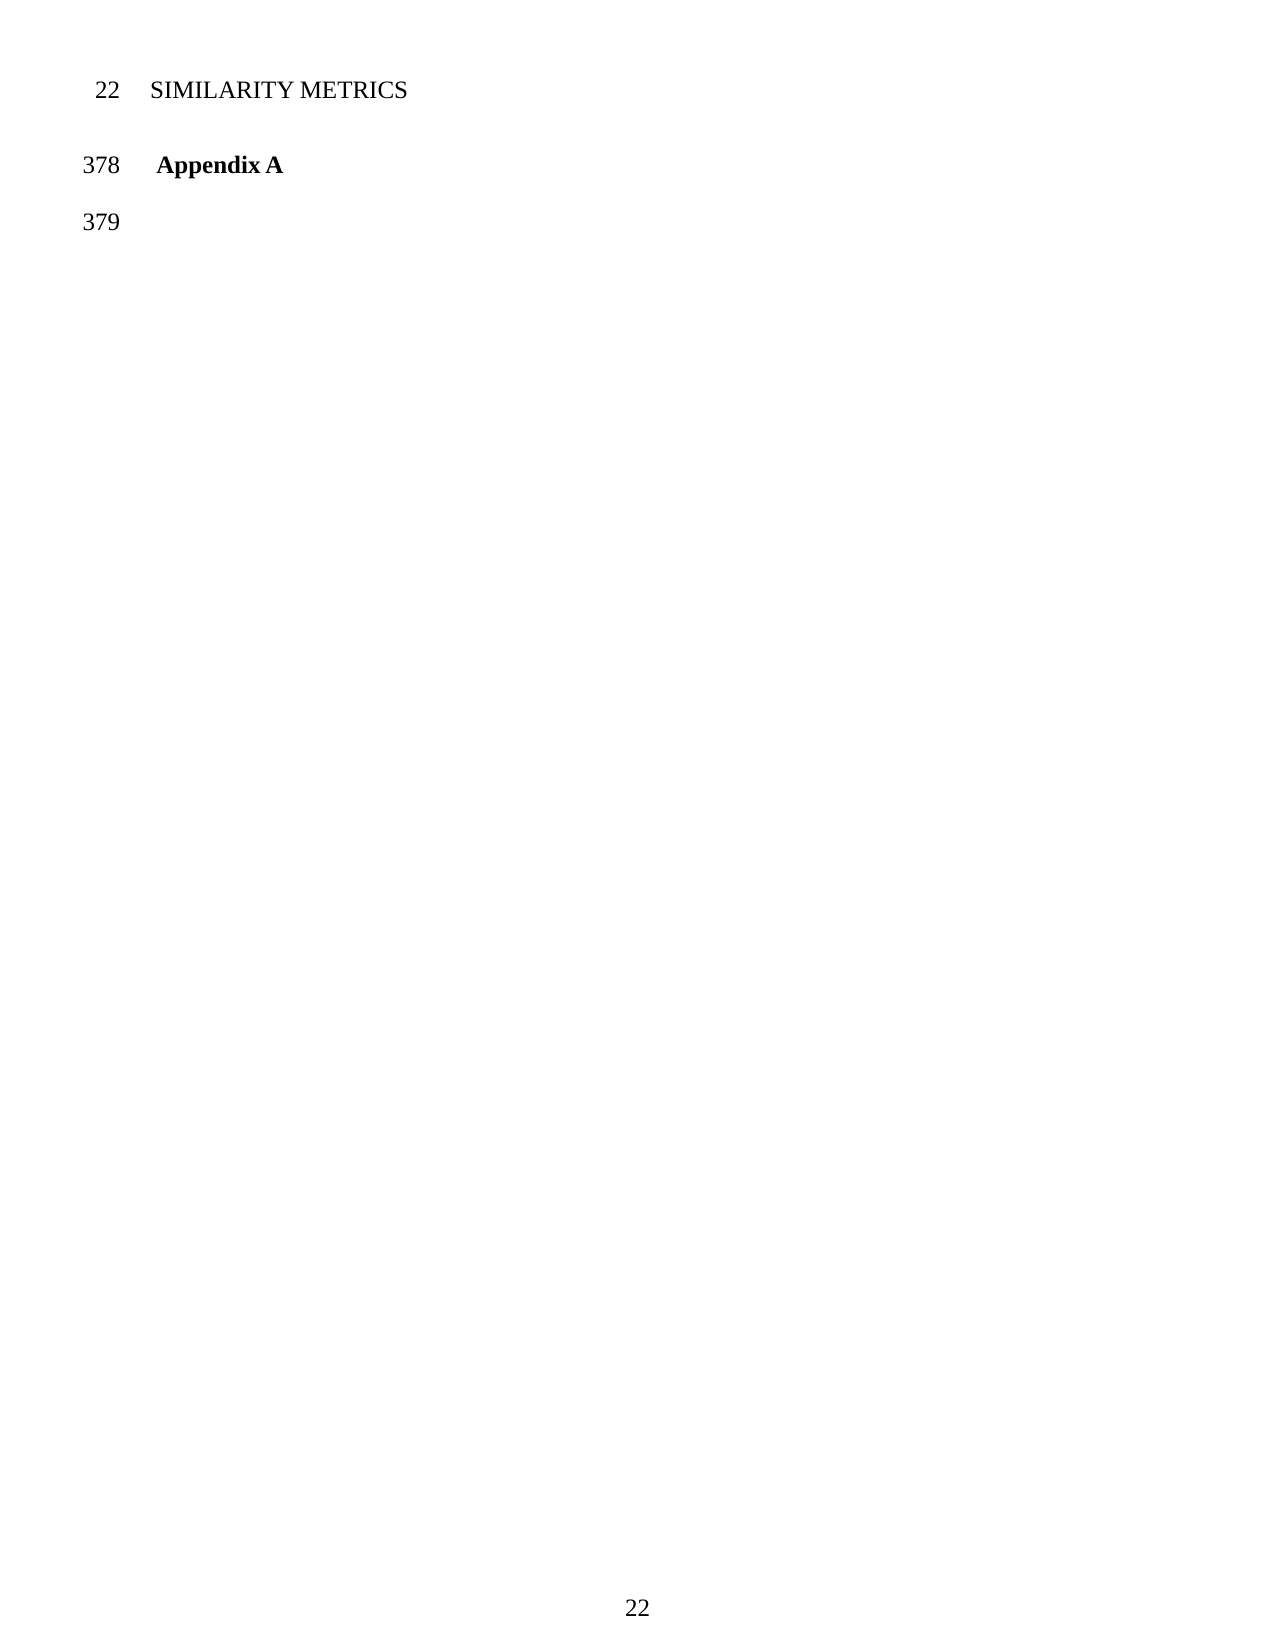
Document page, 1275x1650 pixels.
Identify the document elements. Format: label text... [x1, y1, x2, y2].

text Appendix A [150, 150, 1125, 179]
